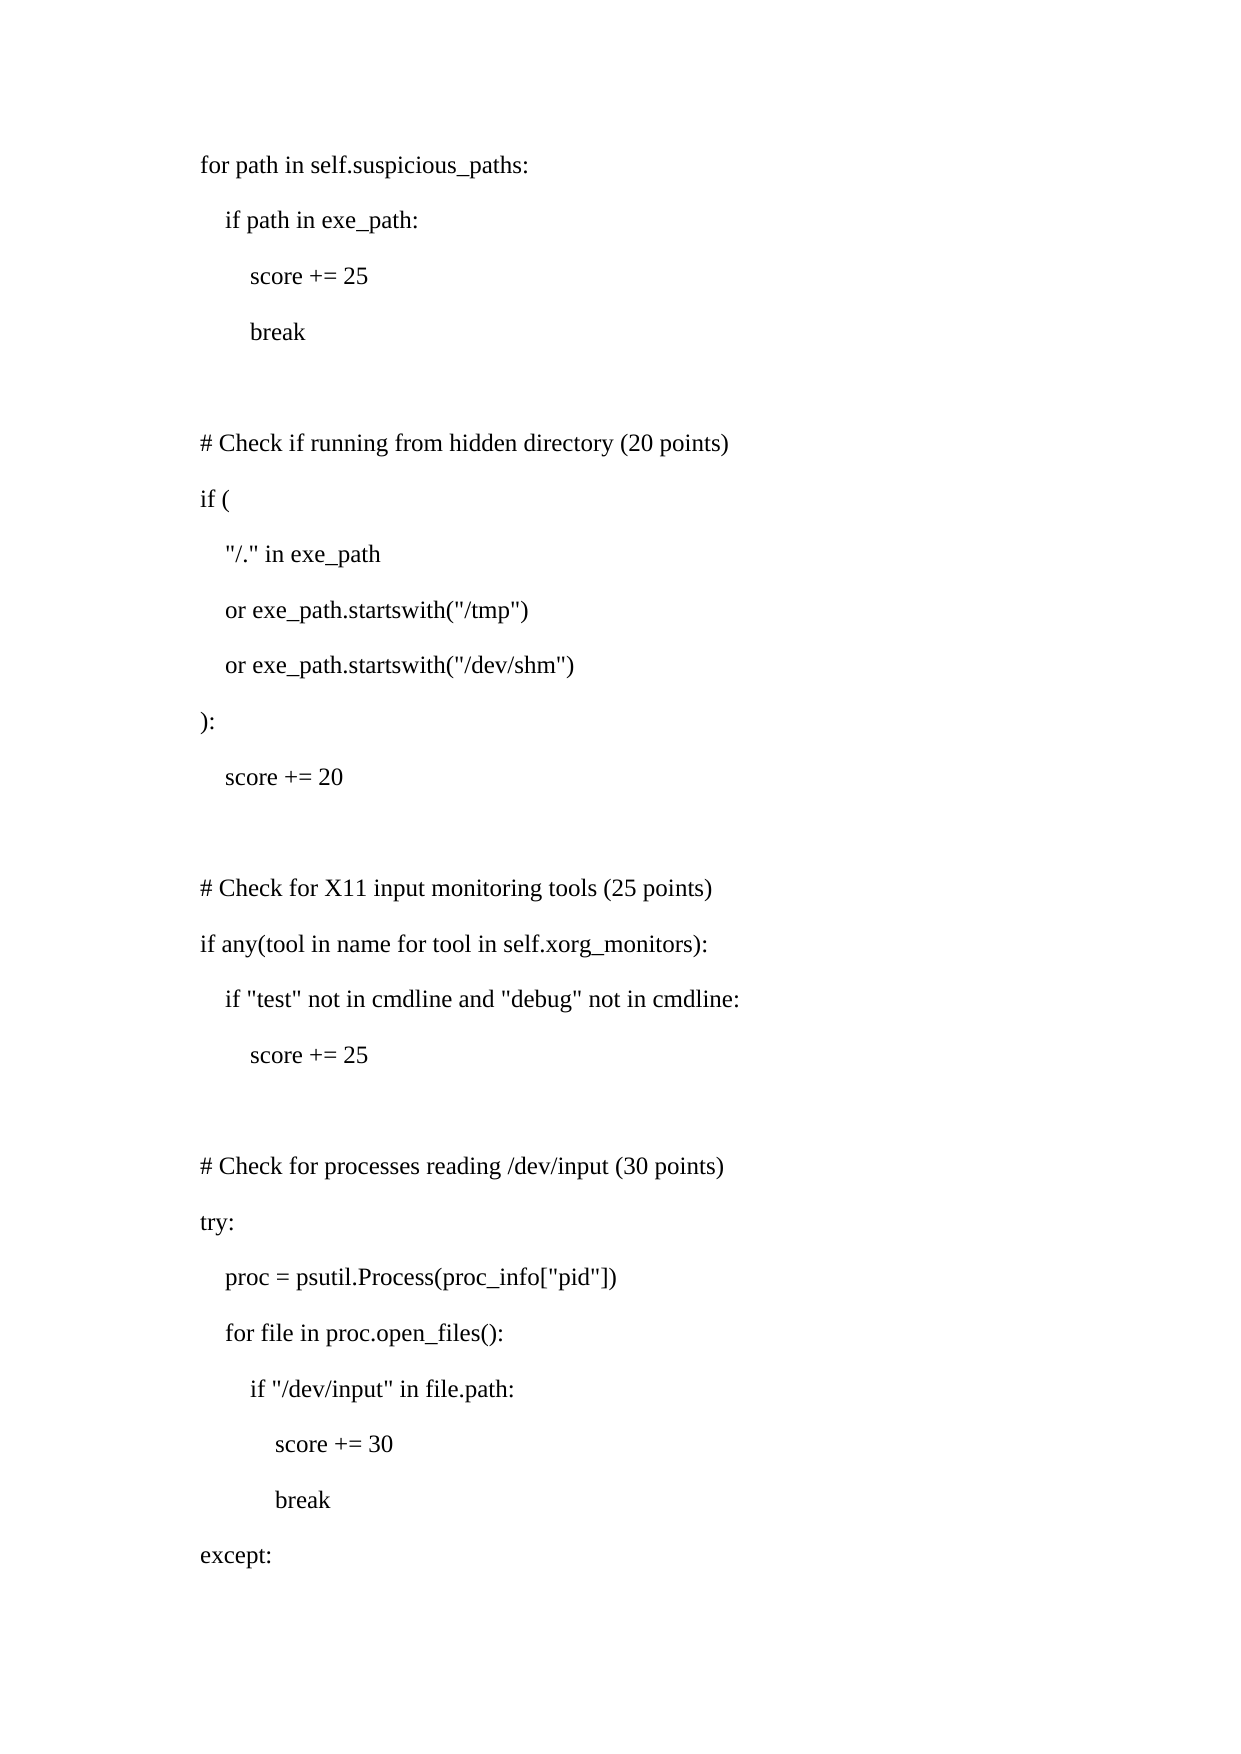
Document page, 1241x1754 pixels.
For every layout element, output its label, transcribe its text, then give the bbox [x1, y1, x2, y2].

text for file in proc.open_files(): [150, 1318, 1091, 1347]
text if any(tool in name for tool in self.xorg_monitors): [150, 929, 1091, 957]
text "/." in exe_path [150, 539, 1091, 568]
text or exe_path.startswith("/dev/shm") [150, 651, 1091, 679]
text except: [150, 1541, 1091, 1569]
text ): [150, 706, 1091, 735]
text proc = psutil.Process(proc_info["pid"]) [150, 1262, 1091, 1291]
text score += 25 [150, 261, 1091, 290]
text # Check if running from hidden directory (20 points) [150, 428, 1091, 457]
text score += 20 [150, 762, 1091, 791]
text break [150, 1485, 1091, 1514]
text if path in exe_path: [150, 206, 1091, 234]
text score += 25 [150, 1040, 1091, 1069]
text score += 30 [150, 1429, 1091, 1458]
text if "/dev/input" in file.path: [150, 1374, 1091, 1402]
text # Check for processes reading /dev/input (30 points) [150, 1151, 1091, 1180]
text if ( [150, 484, 1091, 512]
text try: [150, 1207, 1091, 1236]
text or exe_path.startswith("/tmp") [150, 595, 1091, 624]
text if "test" not in cmdline and "debug" not in cmdline: [150, 984, 1091, 1013]
text # Check for X11 input monitoring tools (25 points) [150, 873, 1091, 902]
text for path in self.suspicious_paths: [150, 150, 1091, 179]
text break [150, 317, 1091, 346]
